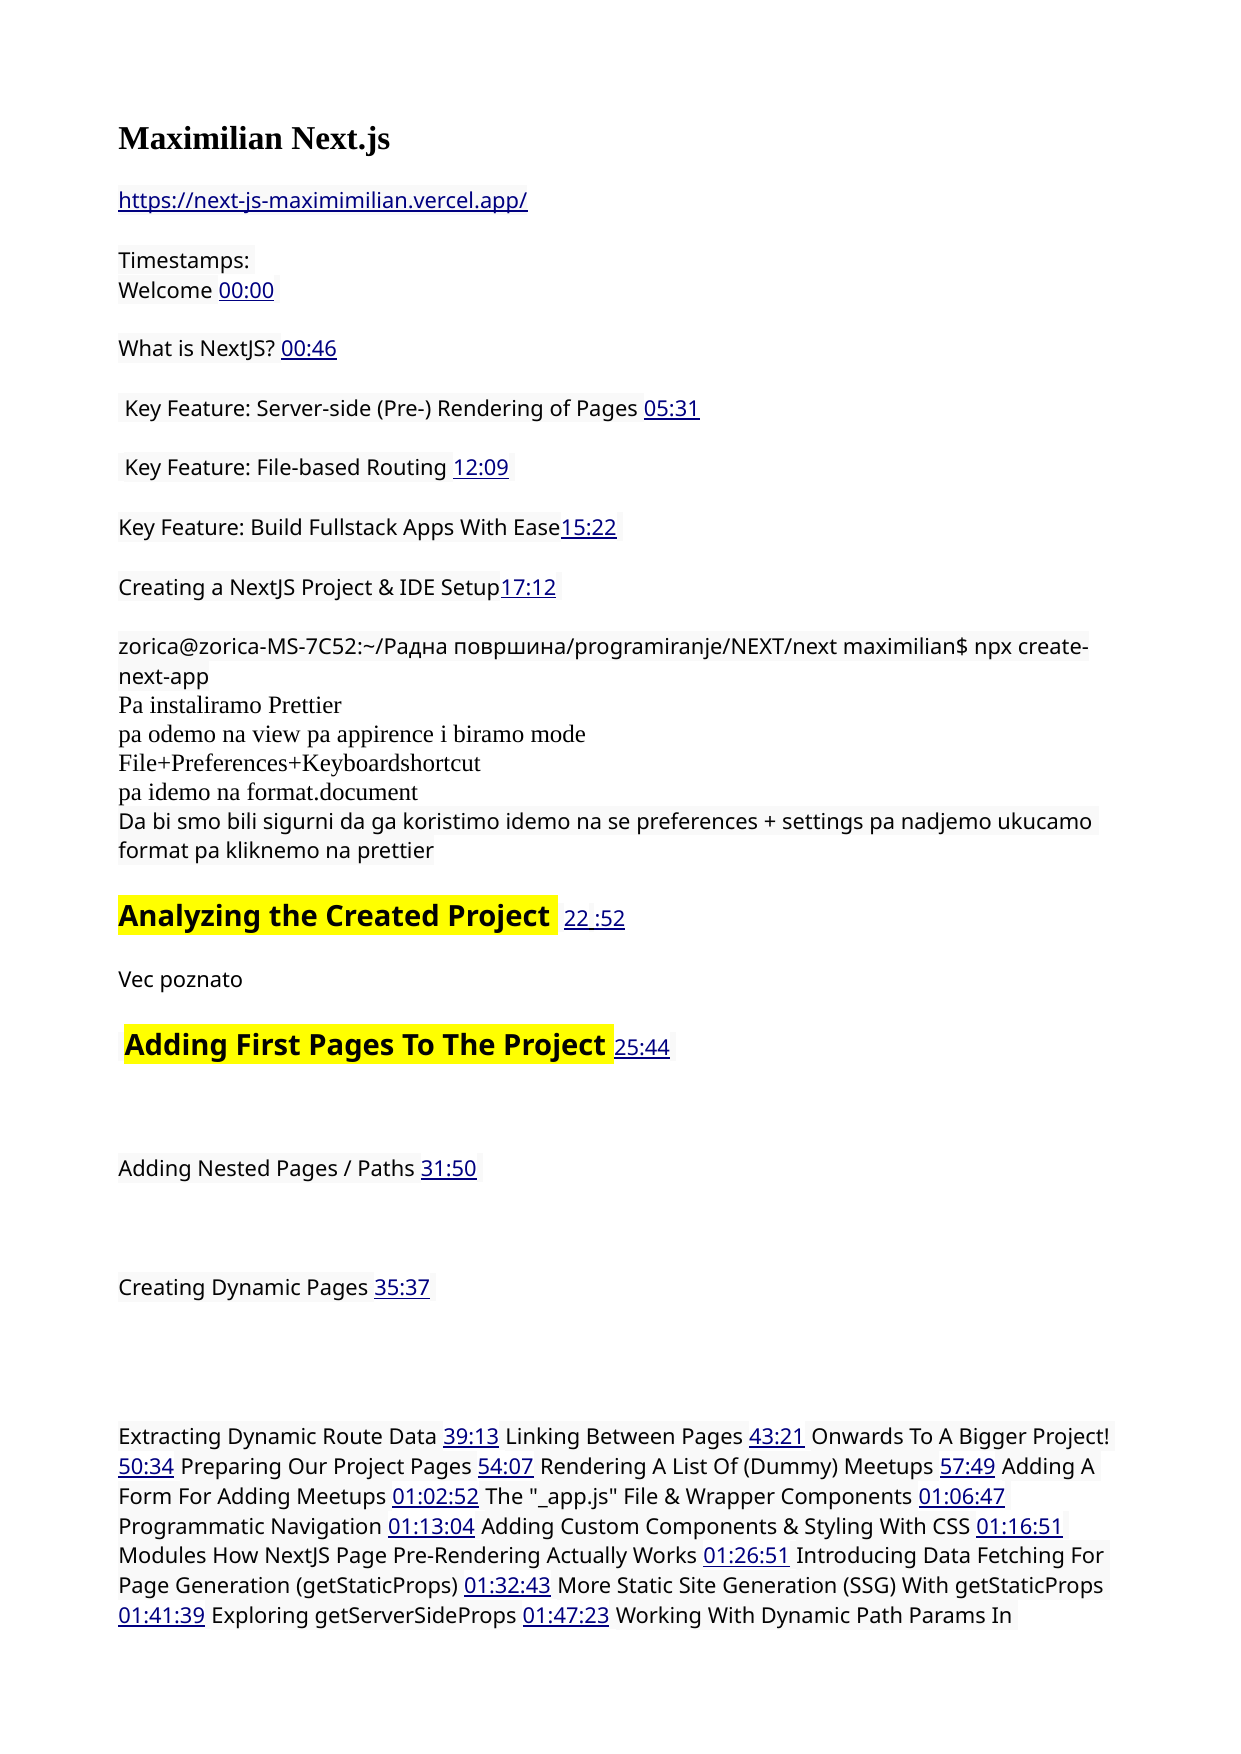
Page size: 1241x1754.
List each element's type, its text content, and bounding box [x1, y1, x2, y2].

text Timestamps: [118, 215, 1122, 274]
text Maximilian Next.js [118, 118, 1122, 156]
text Key Feature: Build Fullstack Apps With Ease15:22 [118, 512, 1122, 542]
text zorica@zorica-MS-7C52:~/Радна површина/programiranje/NEXT/next maximilian$ npx create-next-app [118, 631, 1122, 691]
text Key Feature: Server-side (Pre-) Rendering of Pages 05:31 [118, 393, 1122, 422]
text What is NextJS? 00:46 [118, 333, 1122, 363]
text Adding First Pages To The Project 25:44 [118, 1024, 1122, 1064]
text Analyzing the Created Project 22 :52 [118, 895, 1122, 935]
text File+Preferences+Keyboardshortcut [118, 748, 1122, 777]
text Creating Dynamic Pages 35:37 [118, 1272, 1122, 1302]
text Creating a NextJS Project & IDE Setup17:12 [118, 571, 1122, 601]
text pa odemo na view pa appirence i biramo mode [118, 719, 1122, 748]
text Pa instaliramo Prettier [118, 691, 1122, 719]
text https://next-js-maximimilian.vercel.app/ [118, 185, 1122, 215]
text Key Feature: File-based Routing 12:09 [118, 452, 1122, 482]
text Adding Nested Pages / Paths 31:50 [118, 1153, 1122, 1183]
text Welcome 00:00 [118, 274, 1122, 304]
text pa idemo na format.document [118, 777, 1122, 806]
text Vec poznato [118, 964, 1122, 994]
text Da bi smo bili sigurni da ga koristimo idemo na se preferences + settings pa nadjemo ukucamo format pa kliknemo na prettier [118, 806, 1122, 865]
text Extracting Dynamic Route Data 39:13 Linking Between Pages 43:21 Onwards To A Bigger Project! 50:34 Preparing Our Project Pages 54:07 Rendering A List Of (Dummy) Meetups 57:49 Adding A Form For Adding Meetups 01:02:52 The "_app.js" File & Wrapper Components 01:06:47 Programmatic Navigation 01:13:04 Adding Custom Components & Styling With CSS 01:16:51 Modules How NextJS Page Pre-Rendering Actually Works 01:26:51 Introducing Data Fetching For Page Generation (getStaticProps) 01:32:43 More Static Site Generation (SSG) With getStaticProps 01:41:39 Exploring getServerSideProps 01:47:23 Working With Dynamic Path Params In [118, 1421, 1122, 1630]
